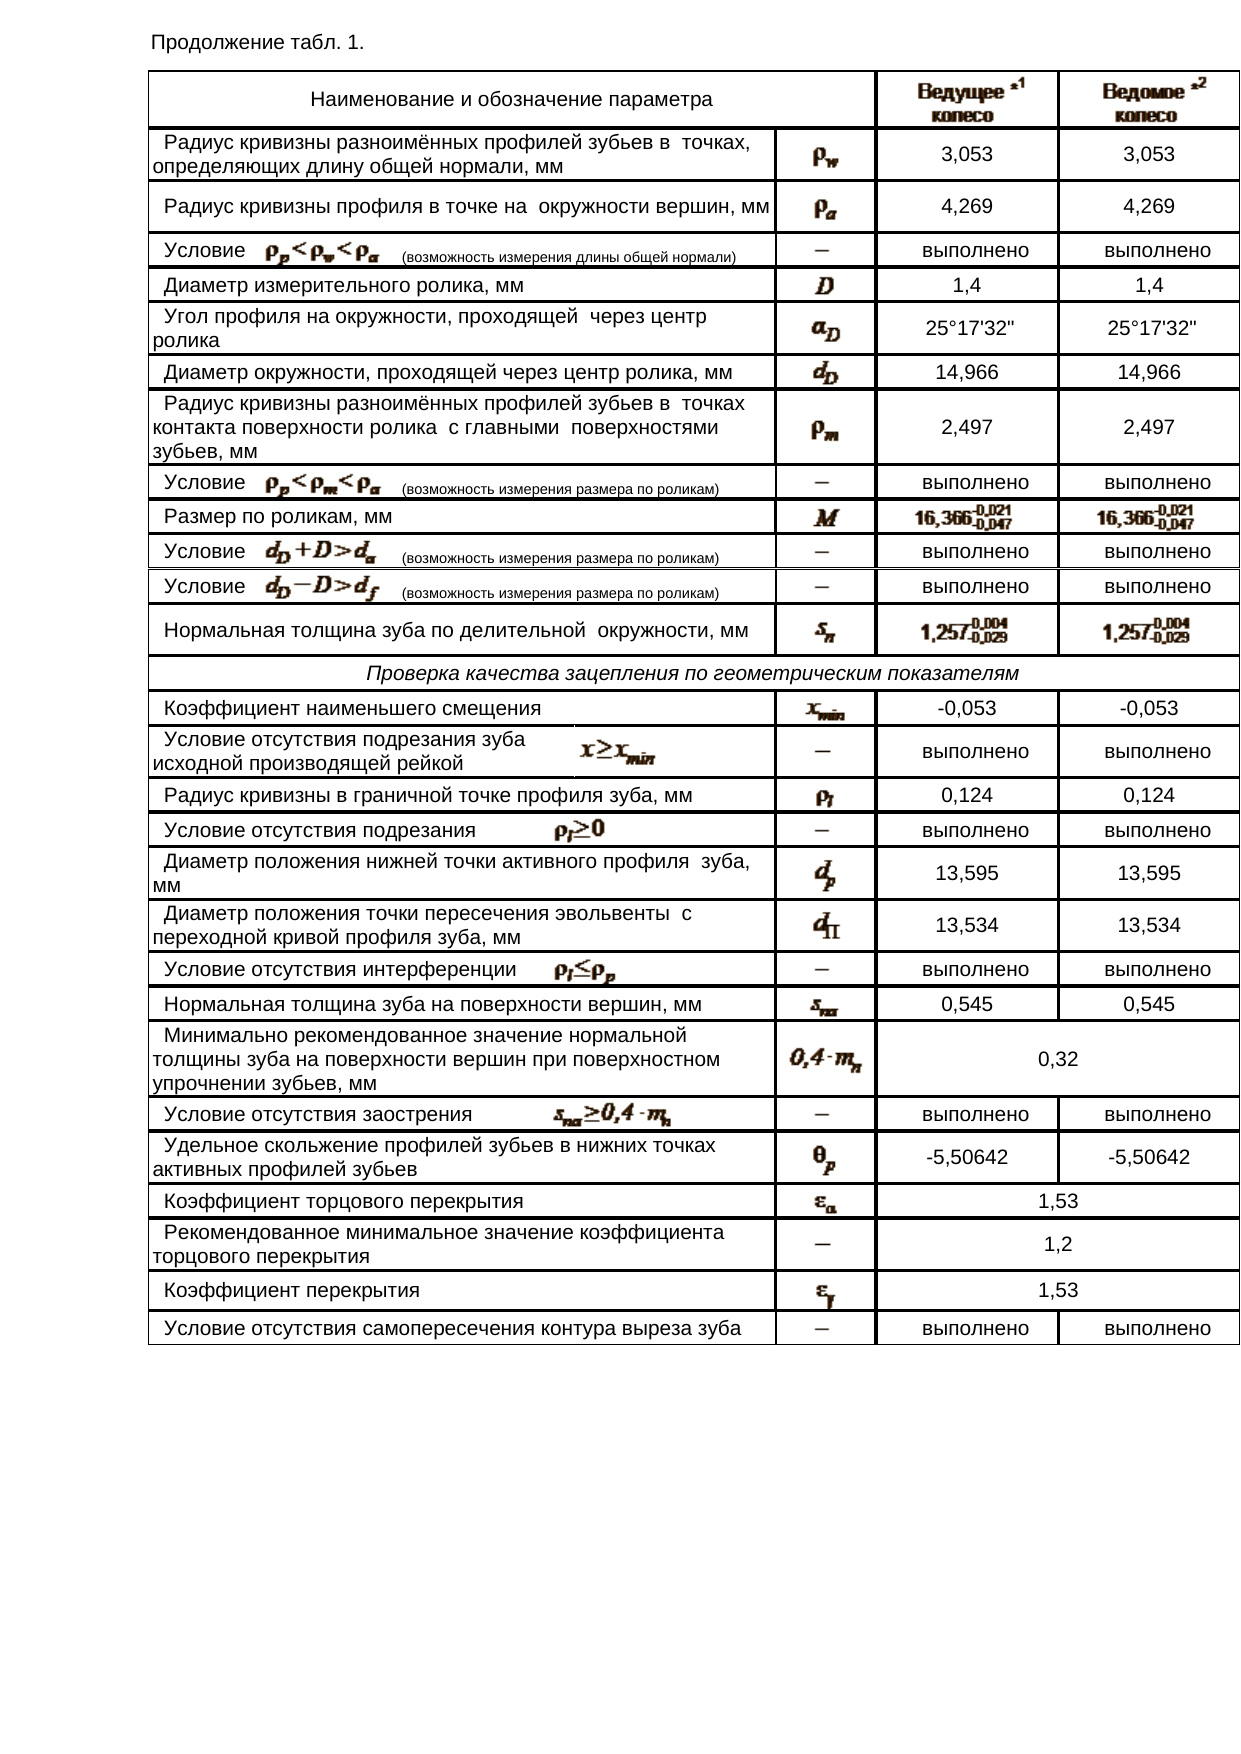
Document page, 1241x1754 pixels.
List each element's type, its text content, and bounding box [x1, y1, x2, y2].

table_cell Условие [149, 570, 260, 602]
table_cell 1,53 [878, 1185, 1239, 1216]
table_cell выполнено [1060, 727, 1239, 776]
table_cell 25°17'32" [1060, 303, 1239, 353]
table_cell [870, 466, 874, 497]
table_cell Минимально рекомендованное значение нормальной толщины зуба на поверхности вершин при поверхностном упрочнении зубьев, мм [149, 1022, 774, 1095]
table_cell [870, 501, 874, 532]
table_cell 0,545 [878, 988, 1057, 1019]
table_cell 0,124 [1060, 779, 1239, 810]
table_cell [870, 356, 874, 387]
table_cell [389, 234, 399, 265]
table_cell 1,4 [1060, 269, 1239, 300]
table_header Продолжение табл. 1. [148, 30, 1240, 70]
picture [549, 953, 759, 984]
picture [777, 234, 870, 265]
table_cell 2,497 [1060, 391, 1239, 463]
table_cell [870, 1312, 874, 1344]
picture [777, 1133, 870, 1182]
table_cell Диаметр положения нижней точки активного профиля зуба, мм [149, 848, 774, 898]
picture [777, 356, 870, 387]
table_cell (возможность измерения длины общей нормали) [399, 234, 775, 265]
table_cell (возможность измерения размера по роликам) [399, 466, 775, 497]
picture [777, 1312, 870, 1344]
table_cell [870, 1272, 874, 1309]
picture [1060, 501, 1228, 532]
picture [777, 779, 870, 810]
table_cell Условие отсутствия подрезания [149, 814, 549, 845]
picture [777, 848, 870, 898]
table_cell 1,4 [878, 269, 1057, 300]
table_cell [870, 1185, 874, 1216]
table_cell [759, 814, 774, 845]
table_cell выполнено [878, 466, 1057, 497]
table_cell выполнено [1060, 466, 1239, 497]
table_cell Диаметр положения точки пересечения эвольвенты с переходной кривой профиля зуба, мм [149, 901, 774, 950]
table_cell выполнено [1060, 234, 1239, 265]
table_cell (возможность измерения размера по роликам) [399, 570, 775, 602]
table_cell [1046, 72, 1057, 126]
picture [777, 814, 870, 845]
table_cell [1228, 72, 1239, 126]
picture [777, 130, 870, 179]
picture [777, 901, 870, 950]
table_cell Условие отсутствия интерференции [149, 953, 549, 984]
picture [878, 605, 1046, 654]
picture [777, 391, 870, 463]
picture [777, 303, 870, 353]
picture [549, 1098, 759, 1129]
table_cell 25°17'32" [878, 303, 1057, 353]
table_cell Диаметр измерительного ролика, мм [149, 269, 774, 300]
table_cell 0,124 [878, 779, 1057, 810]
table_cell -0,053 [878, 692, 1057, 724]
table_cell [870, 1022, 874, 1095]
picture [777, 1272, 870, 1309]
picture [777, 1022, 870, 1095]
table_cell 3,053 [878, 130, 1057, 179]
table_cell Нормальная толщина зуба на поверхности вершин, мм [149, 988, 774, 1019]
table_cell -0,053 [1060, 692, 1239, 724]
table_cell выполнено [878, 535, 1057, 567]
table_cell [870, 269, 874, 300]
table_cell [870, 130, 874, 179]
table_cell [759, 1098, 774, 1129]
table_cell [1228, 605, 1239, 654]
picture [777, 535, 870, 567]
table_cell -5,50642 [878, 1133, 1057, 1182]
table_cell [870, 535, 874, 567]
picture [1060, 72, 1228, 126]
table_cell Коэффициент перекрытия [149, 1272, 774, 1309]
table_cell Диаметр окружности, проходящей через центр ролика, мм [149, 356, 774, 387]
table_cell Наименование и обозначение параметра [149, 72, 874, 126]
picture [777, 953, 870, 984]
table_cell выполнено [878, 814, 1057, 845]
table_cell [870, 303, 874, 353]
table_cell [389, 570, 399, 602]
table_cell Радиус кривизны в граничной точке профиля зуба, мм [149, 779, 774, 810]
table_cell выполнено [1060, 814, 1239, 845]
picture [777, 1220, 870, 1269]
table_cell Условие отсутствия подрезания зуба исходной производящей рейкой [149, 727, 574, 776]
table_cell Удельное скольжение профилей зубьев в нижних точках активных профилей зубьев [149, 1133, 774, 1182]
picture [777, 727, 870, 776]
picture [777, 692, 870, 724]
table_cell [870, 953, 874, 984]
table_cell Нормальная толщина зуба по делительной окружности, мм [149, 605, 774, 654]
table_cell [870, 901, 874, 950]
table_cell [389, 466, 399, 497]
picture [777, 605, 870, 654]
table_cell [870, 391, 874, 463]
picture [1060, 605, 1228, 654]
table_cell 13,534 [1060, 901, 1239, 950]
table_cell Условие [149, 234, 260, 265]
picture [777, 269, 870, 300]
table_cell (возможность измерения размера по роликам) [399, 535, 775, 567]
picture [777, 988, 870, 1019]
table_cell 4,269 [878, 182, 1057, 231]
table_cell Условие отсутствия заострения [149, 1098, 549, 1129]
table_cell выполнено [878, 570, 1057, 602]
table_cell Условие [149, 466, 260, 497]
table_cell выполнено [1060, 953, 1239, 984]
table_cell 14,966 [878, 356, 1057, 387]
picture [574, 726, 760, 776]
picture [777, 570, 870, 602]
table_cell 4,269 [1060, 182, 1239, 231]
table_cell [870, 692, 874, 724]
picture [260, 234, 389, 265]
table_cell 3,053 [1060, 130, 1239, 179]
table_cell выполнено [878, 1098, 1057, 1129]
table_cell Рекомендованное минимальное значение коэффициента торцового перекрытия [149, 1220, 774, 1269]
table_cell Проверка качества зацепления по геометрическим показателям [149, 657, 1239, 689]
table_cell [1046, 605, 1057, 654]
picture [777, 501, 870, 532]
table_cell выполнено [1060, 570, 1239, 602]
table_cell [870, 1220, 874, 1269]
table_cell Радиус кривизны разноимённых профилей зубьев в точках контакта поверхности ролика с главными поверхностями зубьев, мм [149, 391, 774, 463]
table_cell [870, 1098, 874, 1129]
table_cell выполнено [878, 1312, 1057, 1344]
picture [878, 501, 1046, 532]
picture [777, 466, 870, 497]
table_cell выполнено [878, 727, 1057, 776]
picture [777, 182, 870, 231]
picture [260, 570, 389, 602]
table_cell выполнено [1060, 535, 1239, 567]
table_cell 2,497 [878, 391, 1057, 463]
table_cell [870, 182, 874, 231]
picture [549, 814, 759, 845]
table_cell [870, 605, 874, 654]
table_cell [389, 535, 399, 567]
table_cell выполнено [1060, 1098, 1239, 1129]
table_cell [870, 988, 874, 1019]
table_cell Условие отсутствия самопересечения контура выреза зуба [149, 1312, 775, 1344]
table_cell 13,534 [878, 901, 1057, 950]
table_cell Коэффициент наименьшего смещения [149, 692, 774, 724]
table_cell [1046, 501, 1057, 532]
table_cell Радиус кривизны профиля в точке на окружности вершин, мм [149, 182, 774, 231]
table_cell [870, 570, 874, 602]
table_cell Размер по роликам, мм [149, 501, 774, 532]
picture [777, 1185, 870, 1216]
table_cell [870, 779, 874, 810]
table_cell Коэффициент торцового перекрытия [149, 1185, 774, 1216]
table_cell 0,32 [878, 1022, 1239, 1095]
table_cell Угол профиля на окружности, проходящей через центр ролика [149, 303, 774, 353]
table_cell [1228, 501, 1239, 532]
table_cell 14,966 [1060, 356, 1239, 387]
table_cell Условие [149, 535, 260, 567]
table_cell -5,50642 [1060, 1133, 1239, 1182]
picture [260, 535, 389, 567]
table_cell [760, 727, 774, 776]
table_cell 1,53 [878, 1272, 1239, 1309]
picture [777, 1098, 870, 1129]
table_cell 13,595 [1060, 848, 1239, 898]
table_cell 0,545 [1060, 988, 1239, 1019]
table_cell 1,2 [878, 1220, 1239, 1269]
table_cell [870, 727, 874, 776]
table_cell [870, 814, 874, 845]
table_cell Радиус кривизны разноимённых профилей зубьев в точках, определяющих длину общей нормали, мм [149, 130, 774, 179]
table_cell [870, 1133, 874, 1182]
table_cell выполнено [878, 953, 1057, 984]
table_cell [870, 848, 874, 898]
table_cell [870, 234, 874, 265]
table_cell выполнено [878, 234, 1057, 265]
table_cell [759, 953, 774, 984]
picture [878, 72, 1046, 126]
table_cell выполнено [1060, 1312, 1239, 1344]
picture [260, 466, 389, 497]
table_cell 13,595 [878, 848, 1057, 898]
